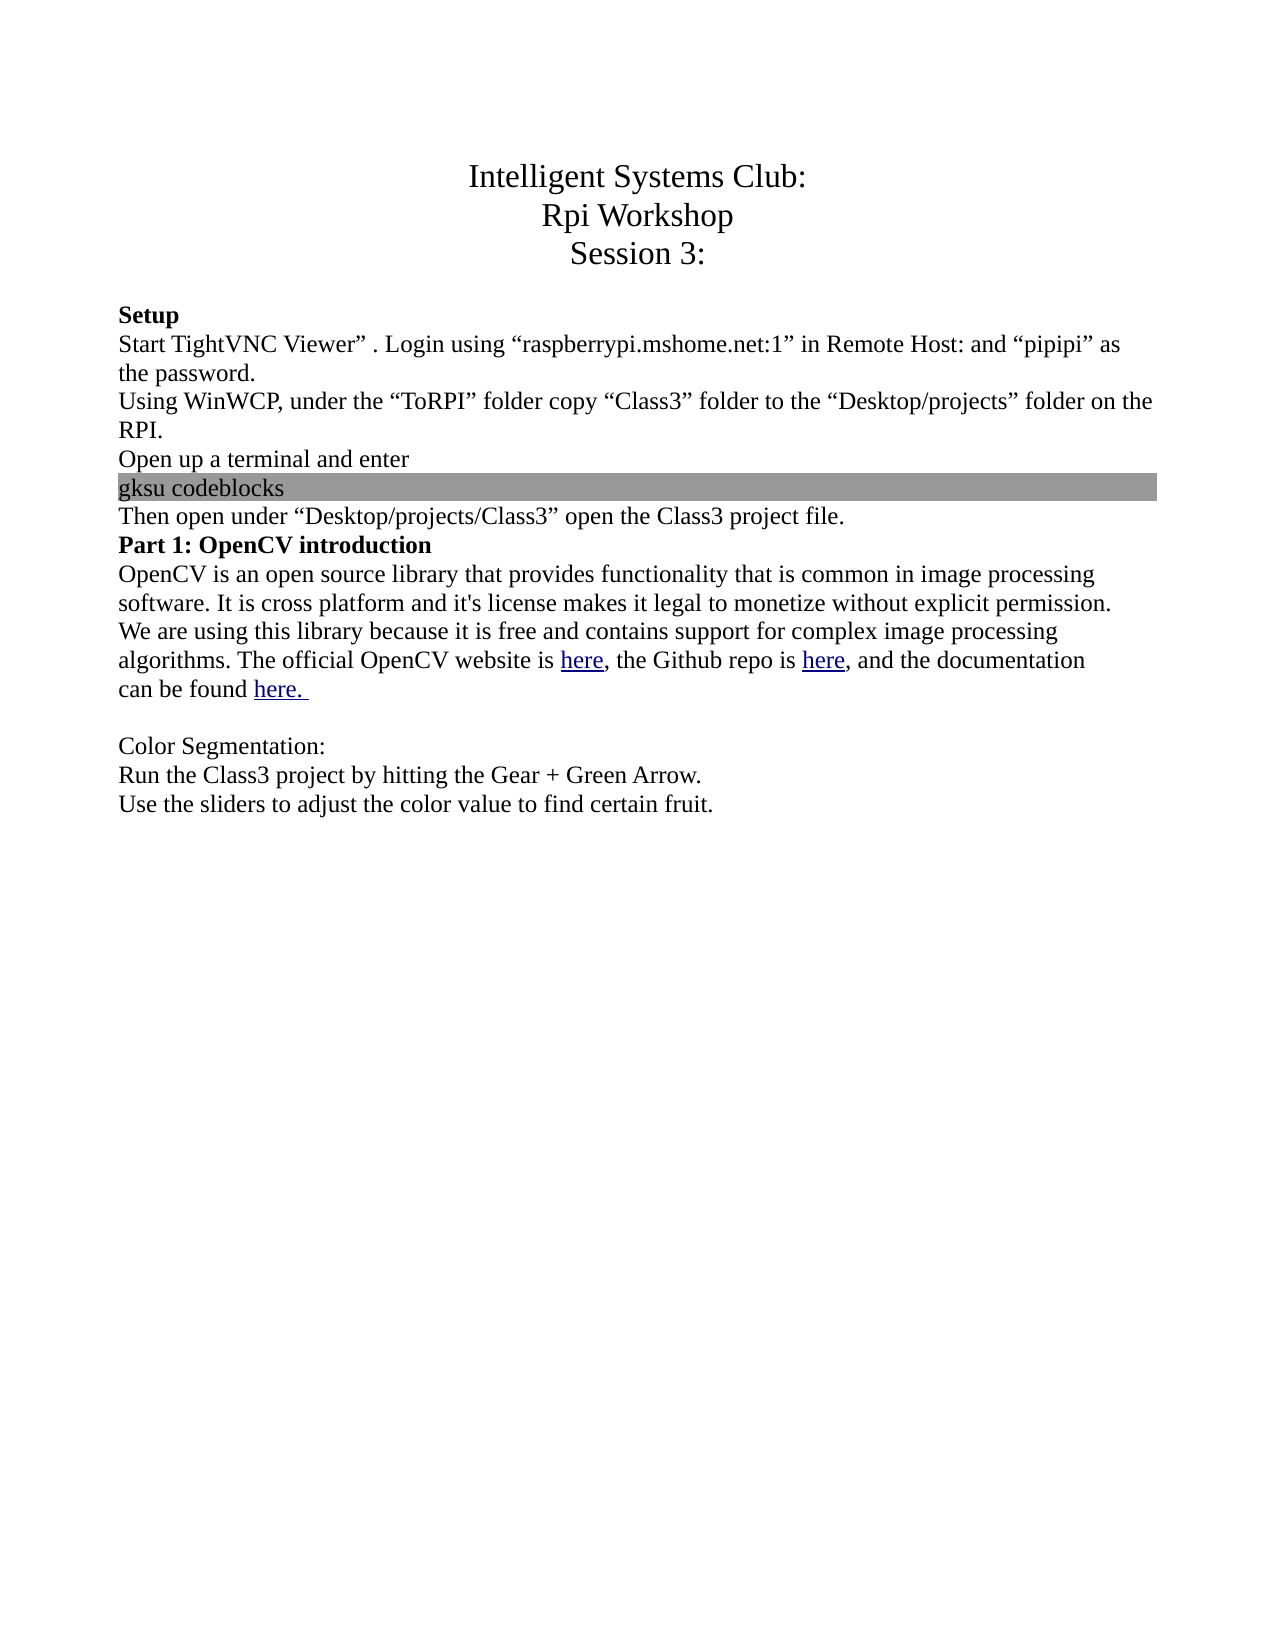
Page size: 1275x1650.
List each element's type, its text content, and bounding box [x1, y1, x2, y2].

text Session 3: [118, 233, 1157, 271]
text Open up a terminal and enter [118, 444, 1157, 473]
text Rpi Workshop [118, 195, 1157, 233]
text gksu codeblocks [118, 473, 1157, 501]
text OpenCV is an open source library that provides functionality that is common in image processing software. It is cross platform and it's license makes it legal to monetize without explicit permission. [118, 559, 1157, 616]
text Using WinWCP, under the “ToRPI” folder copy “Class3” folder to the “Desktop/projects” folder on the RPI. [118, 386, 1157, 444]
text Run the Class3 project by hitting the Gear + Green Arrow. [118, 760, 1157, 789]
text Use the sliders to adjust the color value to find certain fruit. [118, 789, 1157, 818]
text Setup [118, 300, 1157, 329]
text can be found here. [118, 674, 1157, 703]
text Color Segmentation: [118, 731, 1157, 760]
text Then open under “Desktop/projects/Class3” open the Class3 project file. [118, 501, 1157, 530]
text We are using this library because it is free and contains support for complex image processing algorithms. The official OpenCV website is here, the Github repo is here, and the documentation [118, 616, 1157, 674]
text Intelligent Systems Club: [118, 156, 1157, 195]
text Part 1: OpenCV introduction [118, 530, 1157, 559]
text Start TightVNC Viewer” . Login using “raspberrypi.mshome.net:1” in Remote Host: and “pipipi” as the password. [118, 329, 1157, 386]
